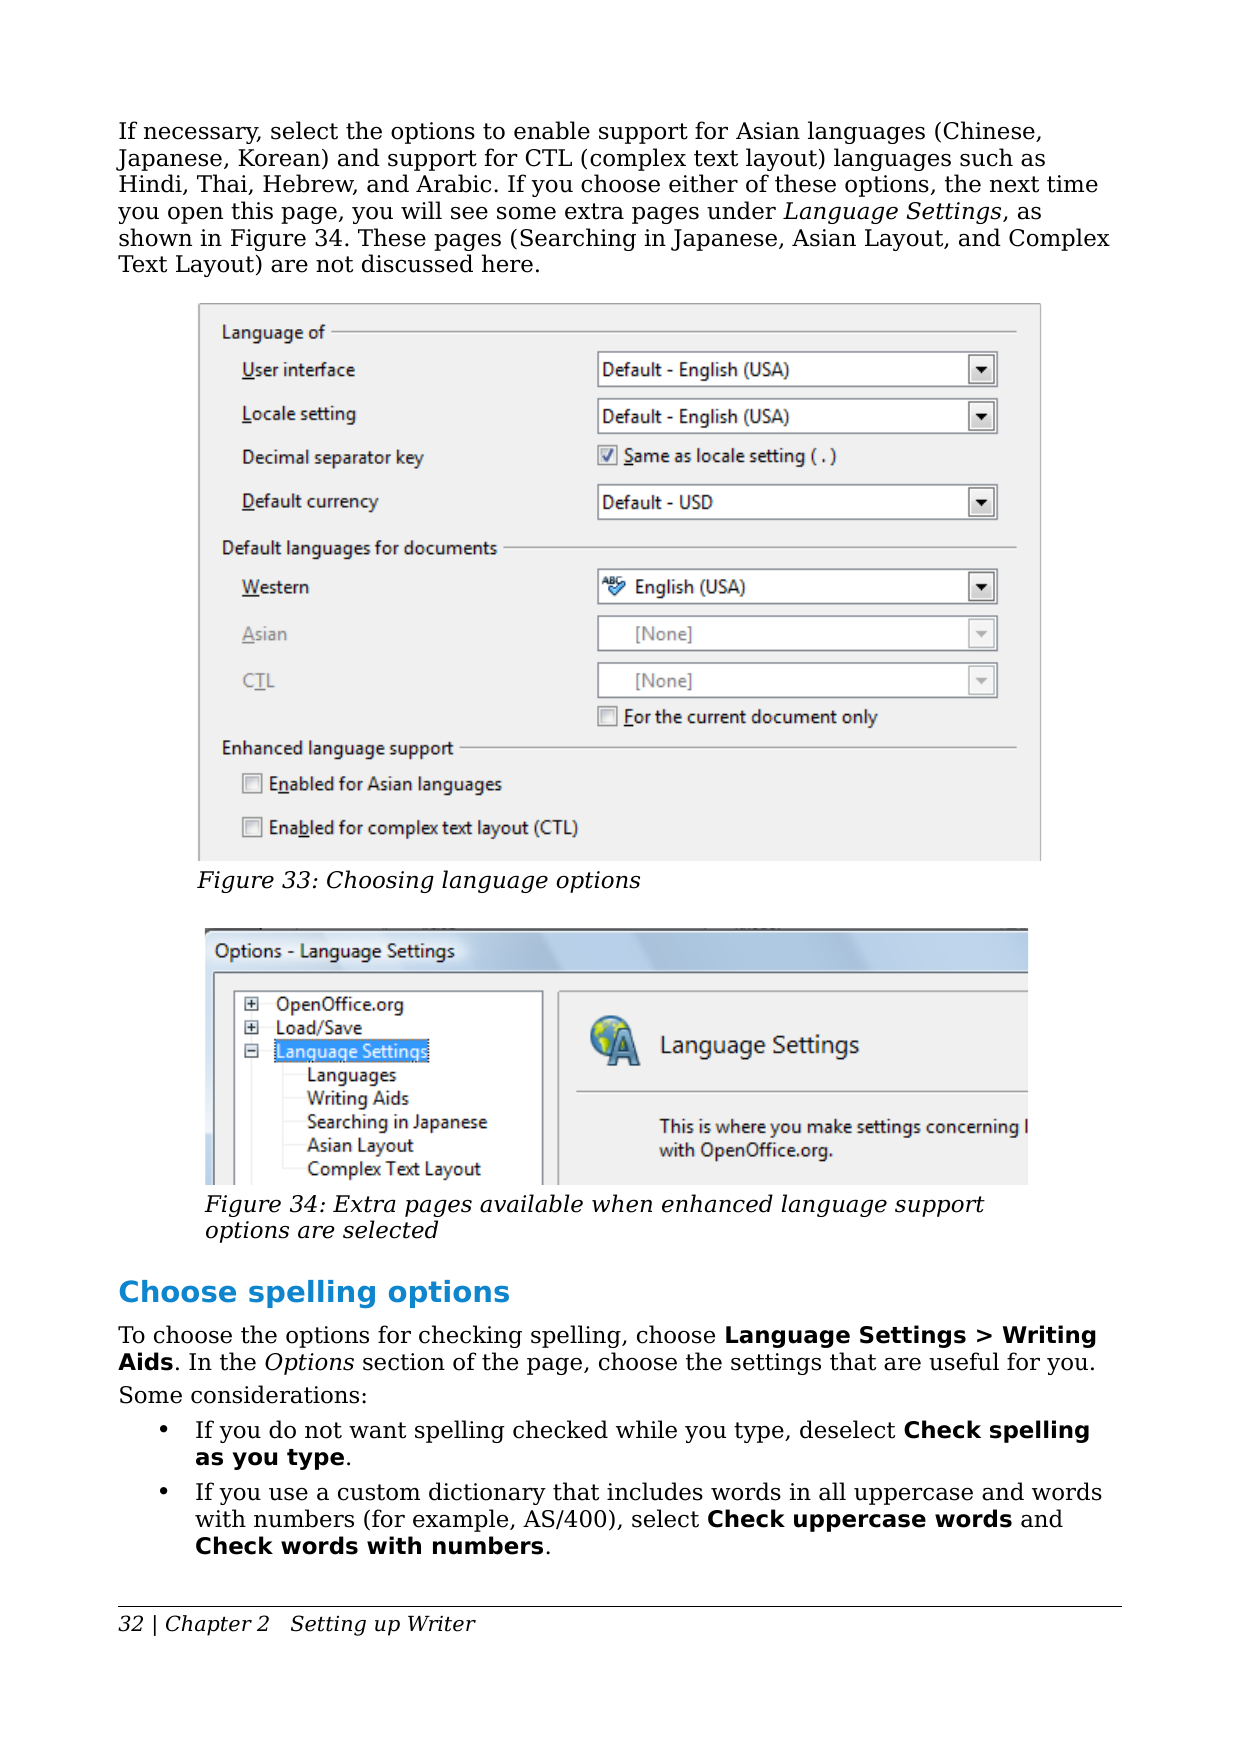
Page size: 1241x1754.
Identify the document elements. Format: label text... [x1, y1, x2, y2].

picture [197, 303, 1042, 861]
list Some considerations: [118, 1382, 1122, 1408]
subtitle Choose spelling options [118, 1276, 1122, 1310]
picture [204, 928, 1029, 1185]
text Figure 34: Extra pages available when enhanced language support options are selected [205, 1191, 1035, 1244]
text Figure 33: Choosing language options [197, 867, 1043, 894]
list If you do not want spelling checked while you type, deselect Check spelling as you type. [156, 1415, 1122, 1471]
text If necessary, select the options to enable support for Asian languages (Chinese, Japanese, Korean) and support for CTL (complex text layout) languages such as Hindi, Thai, Hebrew, and Arabic. If you choose either of these options, the next time you open this page, you will see some extra pages under Language Settings, as shown in Figure 34. These pages (Searching in Japanese, Asian Layout, and Complex Text Layout) are not discussed here. [118, 118, 1122, 278]
list To choose the options for checking spelling, choose Language Settings > Writing Aids. In the Options section of the page, choose the settings that are useful for you. [118, 1322, 1122, 1375]
list If you use a custom dictionary that includes words in all uppercase and words with numbers (for example, AS/400), select Check uppercase words and Check words with numbers. [156, 1477, 1122, 1559]
